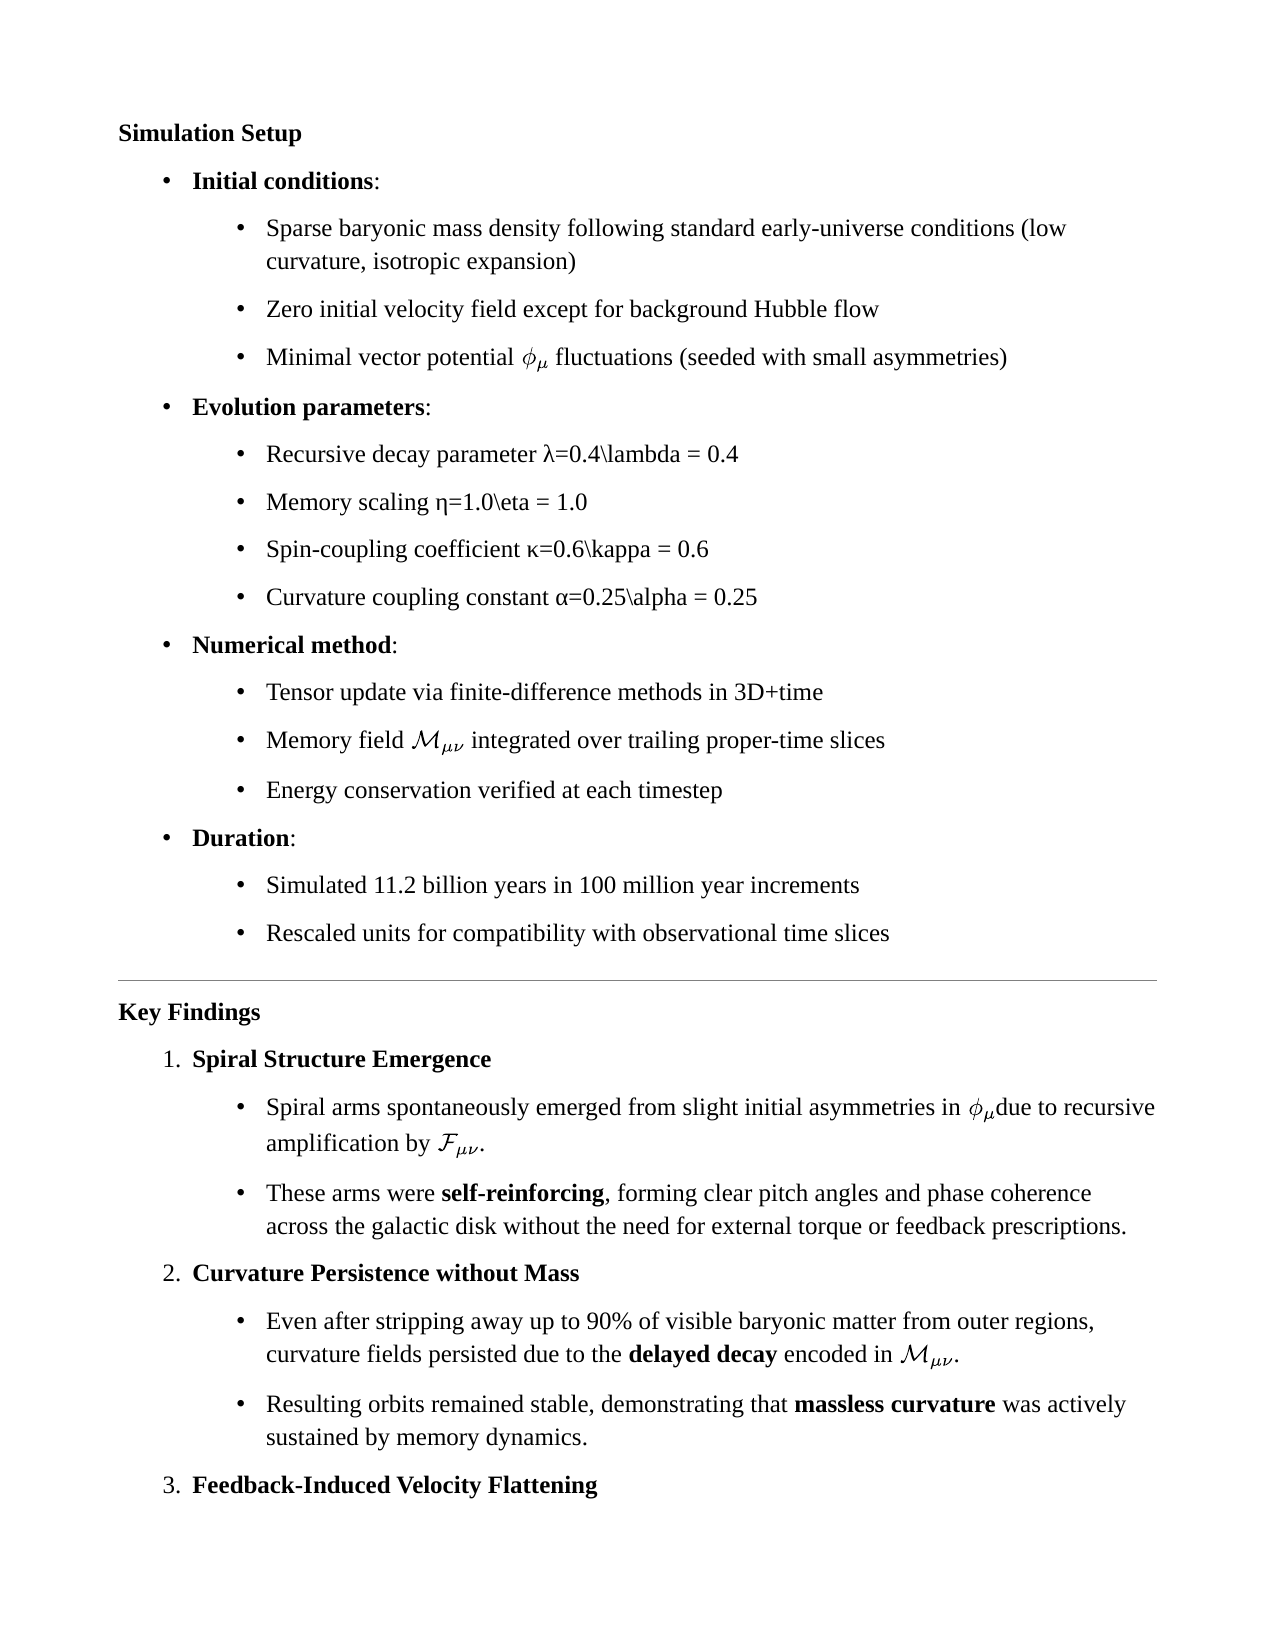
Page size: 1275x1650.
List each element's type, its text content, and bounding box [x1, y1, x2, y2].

list Duration: [162, 823, 1157, 851]
list Minimal vector potential fluctuations (seeded with small asymmetries) [236, 342, 1157, 373]
list Even after stripping away up to 90% of visible baryonic matter from outer regions, curvature fields persisted due to the delayed decay encoded in . [236, 1306, 1157, 1371]
list Spiral arms spontaneously emerged from slight initial asymmetries in due to recursive amplification by . [236, 1092, 1157, 1159]
list Energy conservation verified at each timestep [236, 775, 1157, 804]
list Feedback-Induced Velocity Flattening [162, 1470, 1157, 1499]
list Spin-coupling coefficient κ=0.6\kappa = 0.6 [236, 534, 1157, 563]
subtitle Simulation Setup [118, 118, 1157, 147]
list Tensor update via finite-difference methods in 3D+time [236, 677, 1157, 706]
list Resulting orbits remained stable, demonstrating that massless curvature was actively sustained by memory dynamics. [236, 1389, 1157, 1451]
list These arms were self-reinforcing, forming clear pitch angles and phase coherence across the galactic disk without the need for external torque or feedback prescriptions. [236, 1178, 1157, 1240]
list Memory scaling η=1.0\eta = 1.0 [236, 487, 1157, 516]
list Sparse baryonic mass density following standard early-universe conditions (low curvature, isotropic expansion) [236, 213, 1157, 275]
list Simulated 11.2 billion years in 100 million year increments [236, 870, 1157, 899]
list Curvature Persistence without Mass [162, 1258, 1157, 1287]
list Recursive decay parameter λ=0.4\lambda = 0.4 [236, 439, 1157, 468]
subtitle Key Findings [118, 997, 1157, 1026]
list Spiral Structure Emergence [162, 1044, 1157, 1073]
list Initial conditions: [162, 166, 1157, 194]
list Rescaled units for compatibility with observational time slices [236, 918, 1157, 947]
list Memory field integrated over trailing proper-time slices [236, 725, 1157, 756]
list Zero initial velocity field except for background Hubble flow [236, 294, 1157, 323]
list Numerical method: [162, 630, 1157, 658]
list Evolution parameters: [162, 392, 1157, 420]
list Curvature coupling constant α=0.25\alpha = 0.25 [236, 582, 1157, 611]
